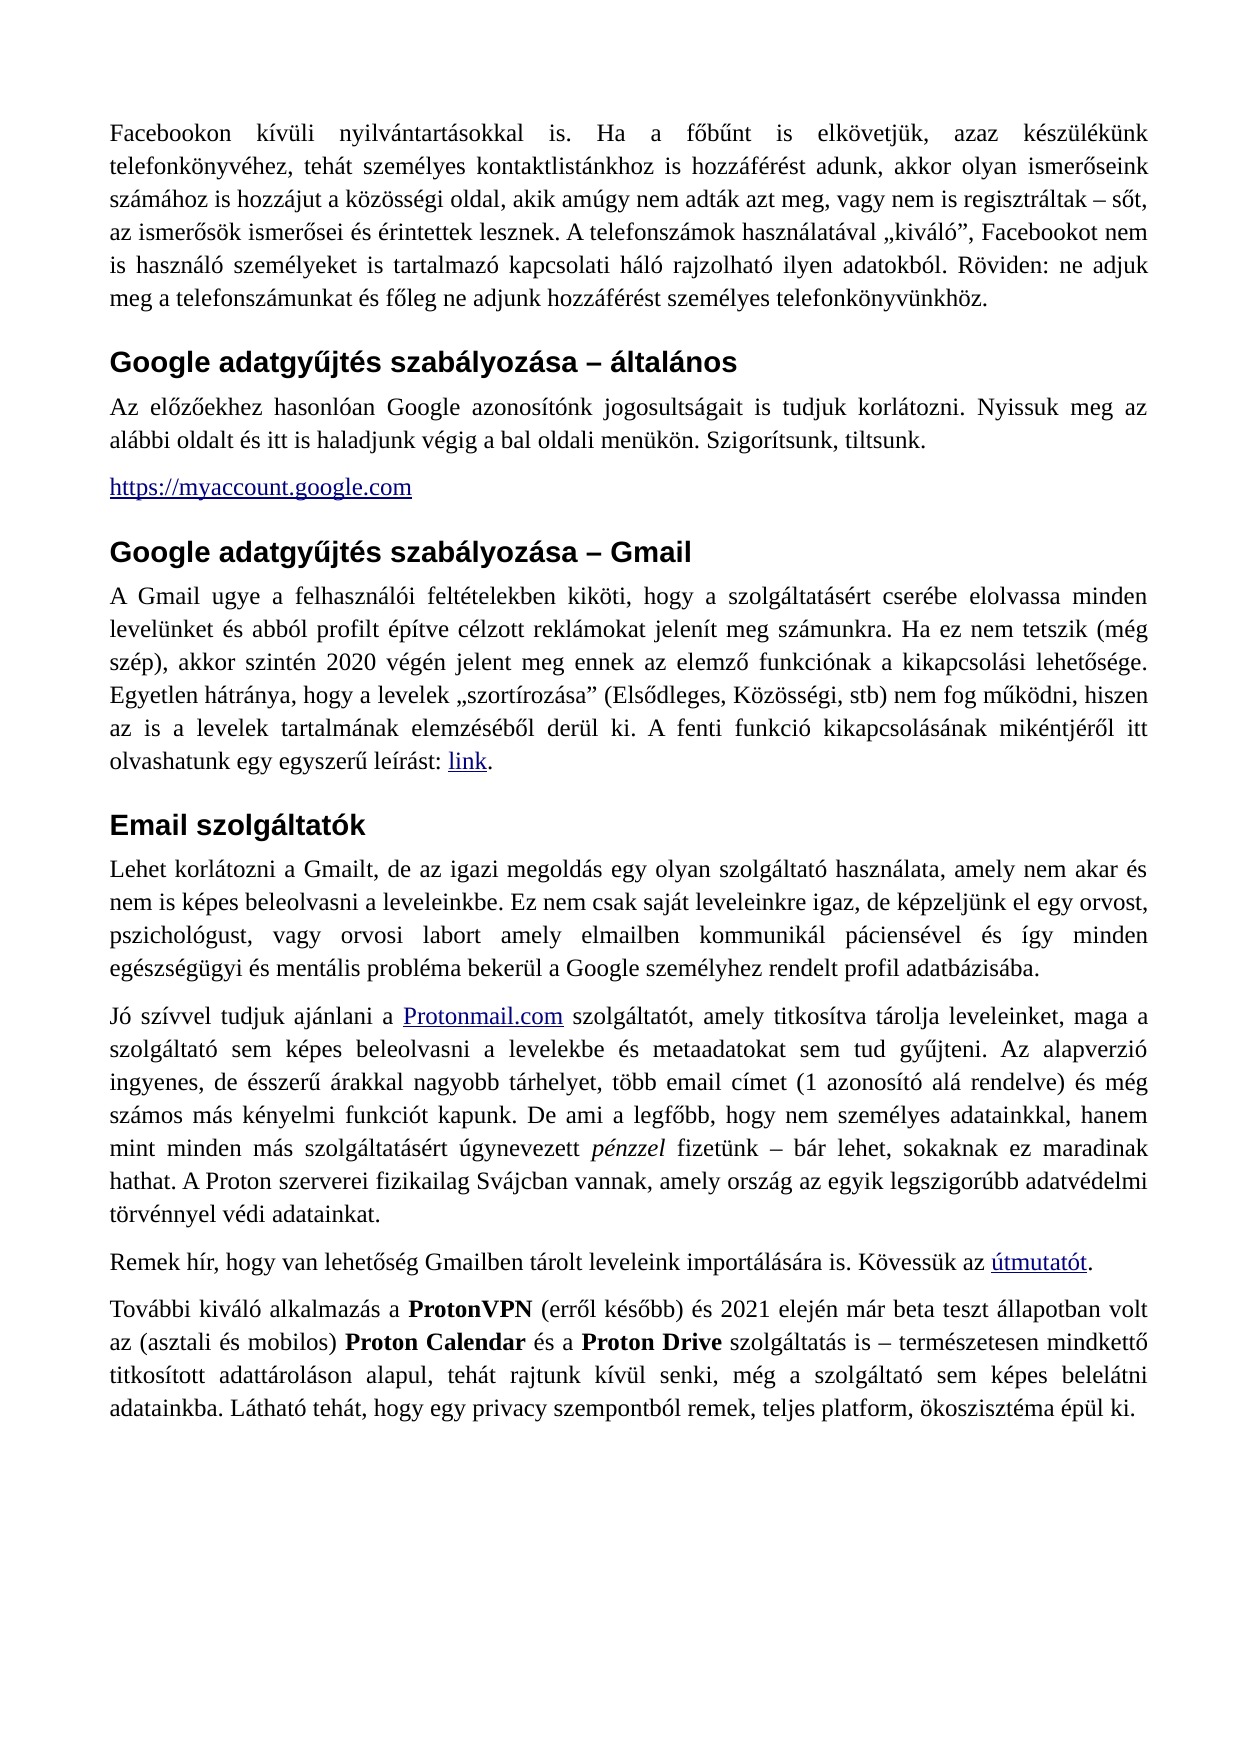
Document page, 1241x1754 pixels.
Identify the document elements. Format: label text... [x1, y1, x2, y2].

text Jó szívvel tudjuk ajánlani a Protonmail.com szolgáltatót, amely titkosítva tárolja leveleinket, maga a szolgáltató sem képes beleolvasni a levelekbe és metaadatokat sem tud gyűjteni. Az alapverzió ingyenes, de ésszerű árakkal nagyobb tárhelyet, több email címet (1 azonosító alá rendelve) és még számos más kényelmi funkciót kapunk. De ami a legfőbb, hogy nem személyes adatainkkal, hanem mint minden más szolgáltatásért úgynevezett pénzzel fizetünk – bár lehet, sokaknak ez maradinak hathat. A Proton szerverei fizikailag Svájcban vannak, amely ország az egyik legszigorúbb adatvédelmi törvénnyel védi adatainkat. [109, 1001, 1149, 1228]
text https://myaccount.google.com [109, 472, 1149, 501]
text Lehet korlátozni a Gmailt, de az igazi megoldás egy olyan szolgáltató használata, amely nem akar és nem is képes beleolvasni a leveleinkbe. Ez nem csak saját leveleinkre igaz, de képzeljünk el egy orvost, pszichológust, vagy orvosi labort amely elmailben kommunikál páciensével és így minden egészségügyi és mentális probléma bekerül a Google személyhez rendelt profil adatbázisába. [109, 854, 1149, 982]
subtitle Email szolgáltatók [109, 808, 1149, 842]
text A Gmail ugye a felhasználói feltételekben kiköti, hogy a szolgáltatásért cserébe elolvassa minden levelünket és abból profilt építve célzott reklámokat jelenít meg számunkra. Ha ez nem tetszik (még szép), akkor szintén 2020 végén jelent meg ennek az elemző funkciónak a kikapcsolási lehetősége. Egyetlen hátránya, hogy a levelek „szortírozása” (Elsődleges, Közösségi, stb) nem fog működni, hiszen az is a levelek tartalmának elemzéséből derül ki. A fenti funkció kikapcsolásának mikéntjéről itt olvashatunk egy egyszerű leírást: link. [109, 581, 1149, 774]
text További kiváló alkalmazás a ProtonVPN (erről később) és 2021 elején már beta teszt állapotban volt az (asztali és mobilos) Proton Calendar és a Proton Drive szolgáltatás is – természetesen mindkettő titkosított adattároláson alapul, tehát rajtunk kívül senki, még a szolgáltató sem képes belelátni adatainkba. Látható tehát, hogy egy privacy szempontból remek, teljes platform, ökoszisztéma épül ki. [109, 1294, 1149, 1422]
text Facebookon kívüli nyilvántartásokkal is. Ha a főbűnt is elkövetjük, azaz készülékünk telefonkönyvéhez, tehát személyes kontaktlistánkhoz is hozzáférést adunk, akkor olyan ismerőseink számához is hozzájut a közösségi oldal, akik amúgy nem adták azt meg, vagy nem is regisztráltak – sőt, az ismerősök ismerősei és érintettek lesznek. A telefonszámok használatával „kiváló”, Facebookot nem is használó személyeket is tartalmazó kapcsolati háló rajzolható ilyen adatokból. Röviden: ne adjuk meg a telefonszámunkat és főleg ne adjunk hozzáférést személyes telefonkönyvünkhöz. [109, 118, 1149, 312]
subtitle Google adatgyűjtés szabályozása – Gmail [109, 534, 1149, 568]
text Remek hír, hogy van lehetőség Gmailben tárolt leveleink importálására is. Kövessük az útmutatót. [109, 1247, 1149, 1275]
text Az előzőekhez hasonlóan Google azonosítónk jogosultságait is tudjuk korlátozni. Nyissuk meg az alábbi oldalt és itt is haladjunk végig a bal oldali menükön. Szigorítsunk, tiltsunk. [109, 392, 1149, 453]
subtitle Google adatgyűjtés szabályozása – általános [109, 345, 1149, 379]
